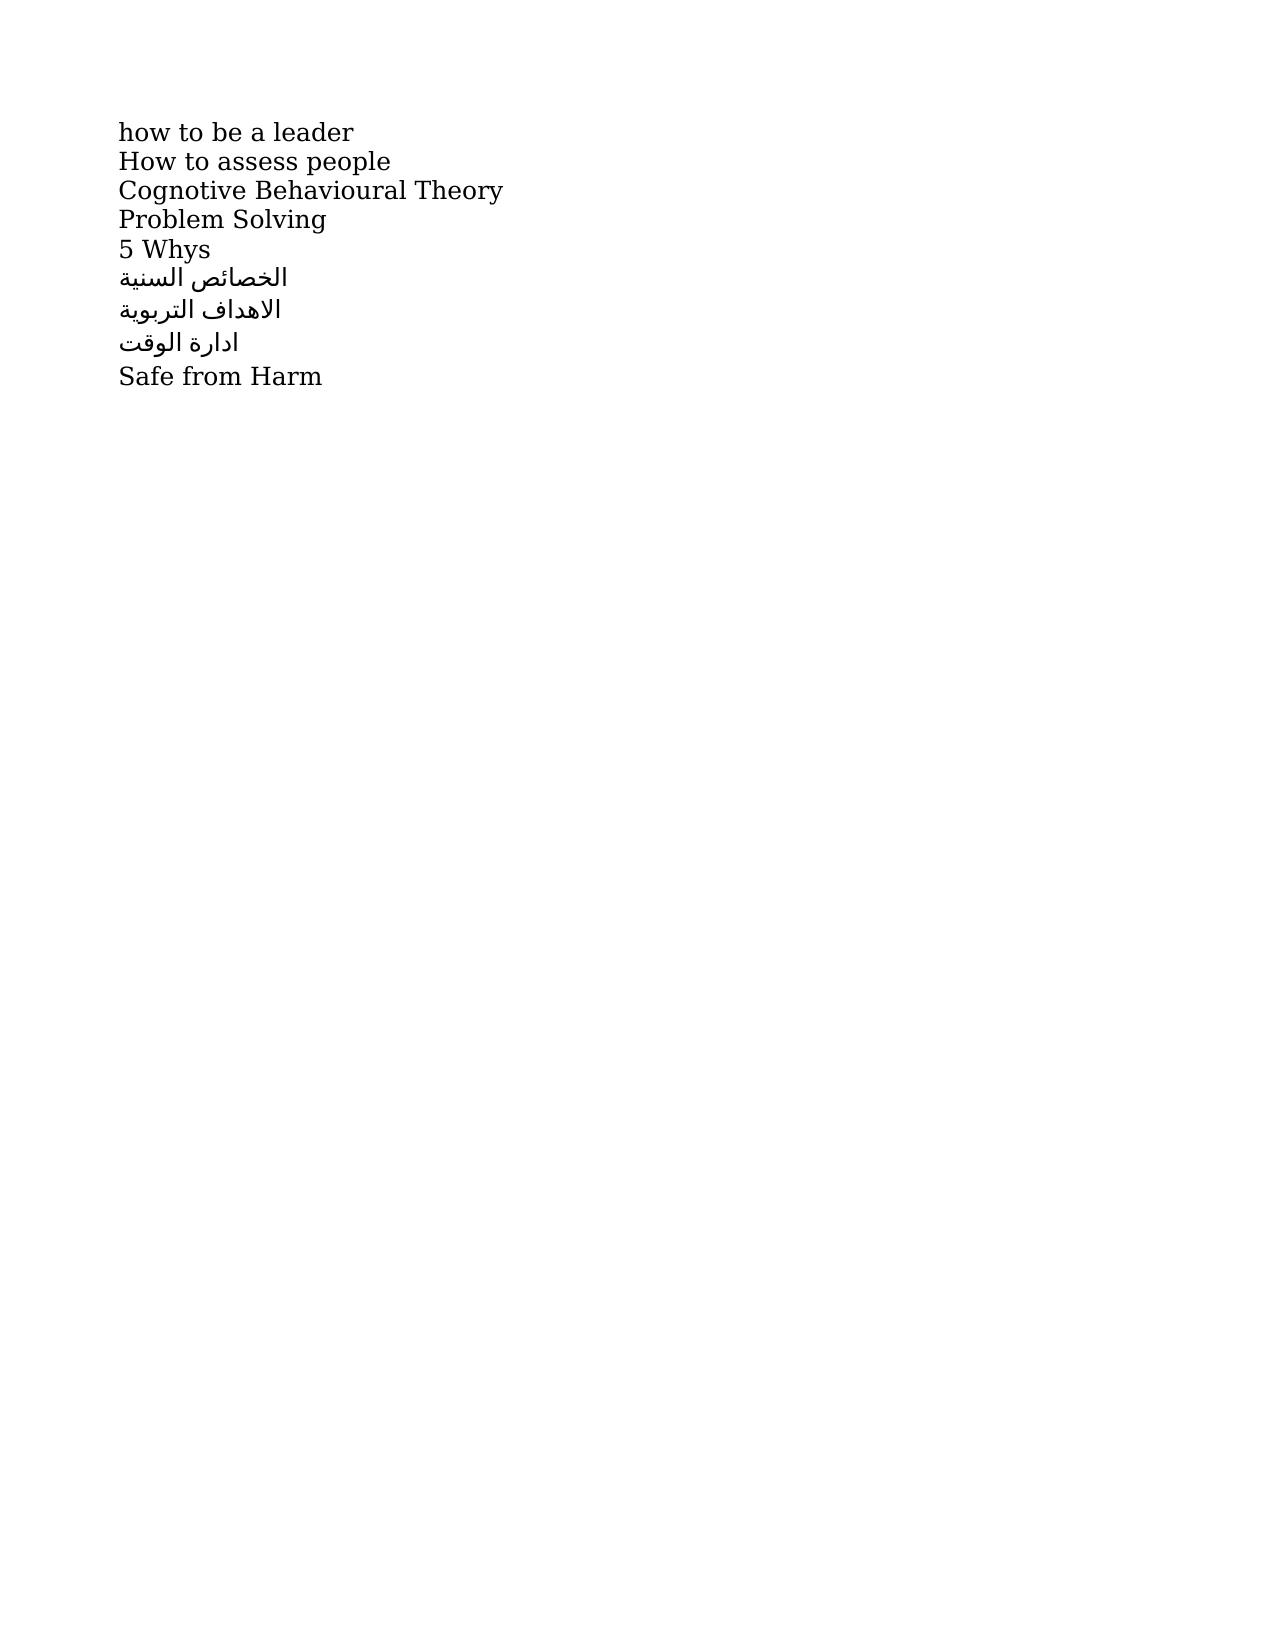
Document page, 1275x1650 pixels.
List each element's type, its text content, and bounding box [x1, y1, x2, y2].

text Problem Solving [118, 206, 1157, 235]
text Cognotive Behavioural Theory [118, 176, 1157, 206]
text ادارة الوقت [118, 329, 1157, 362]
text الخصائص السنية [118, 264, 1157, 297]
text how to be a leader [118, 118, 1157, 147]
text 5 Whys [118, 235, 1157, 264]
text Safe from Harm [118, 362, 1157, 391]
text How to assess people [118, 147, 1157, 176]
text الاهداف التربوية [118, 297, 1157, 329]
